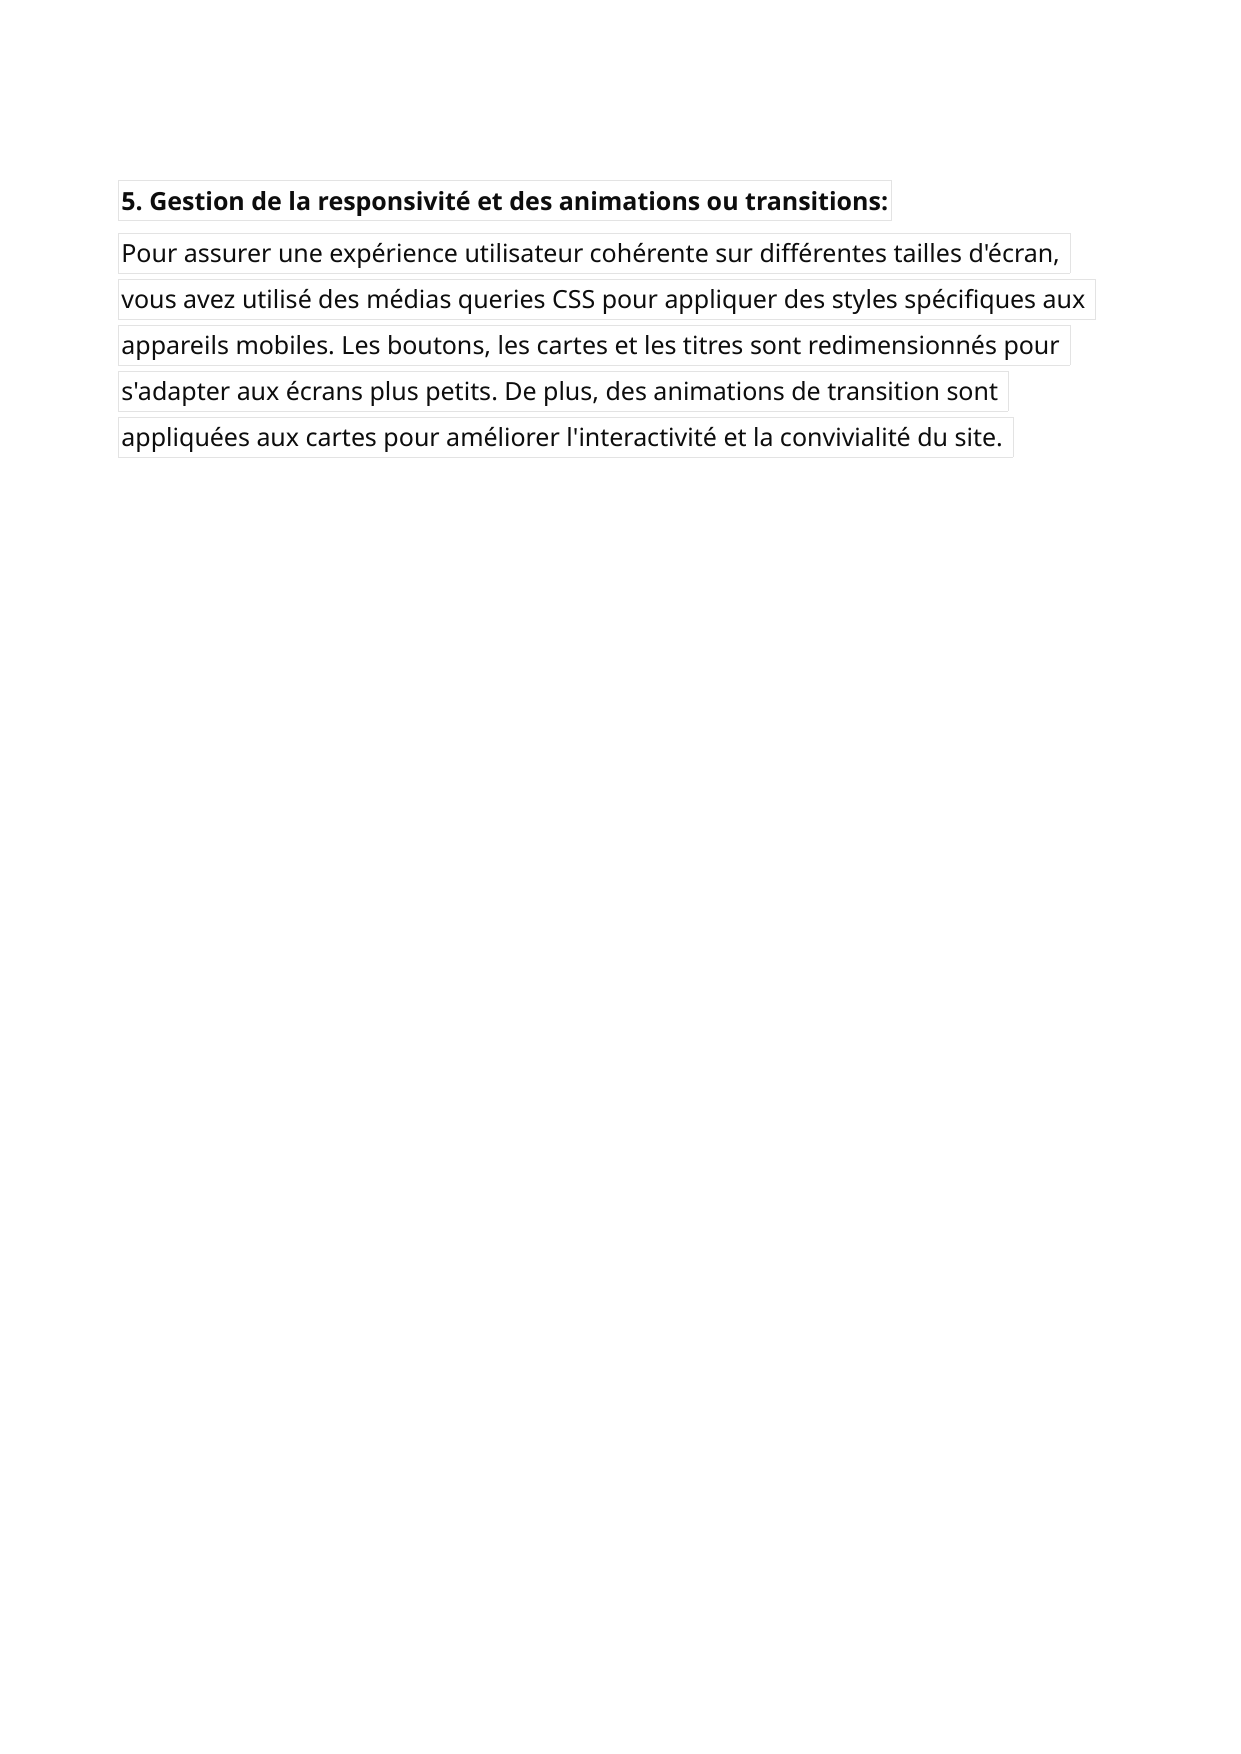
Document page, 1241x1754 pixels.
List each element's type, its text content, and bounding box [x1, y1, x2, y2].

text Pour assurer une expérience utilisateur cohérente sur différentes tailles d'écran, vous avez utilisé des médias queries CSS pour appliquer des styles spécifiques aux appareils mobiles. Les boutons, les cartes et les titres sont redimensionnés pour s'adapter aux écrans plus petits. De plus, des animations de transition sont appliquées aux cartes pour améliorer l'interactivité et la convivialité du site. [118, 233, 1122, 457]
subtitle [892, 180, 1122, 220]
subtitle 5. Gestion de la responsivité et des animations ou transitions: [119, 181, 891, 220]
